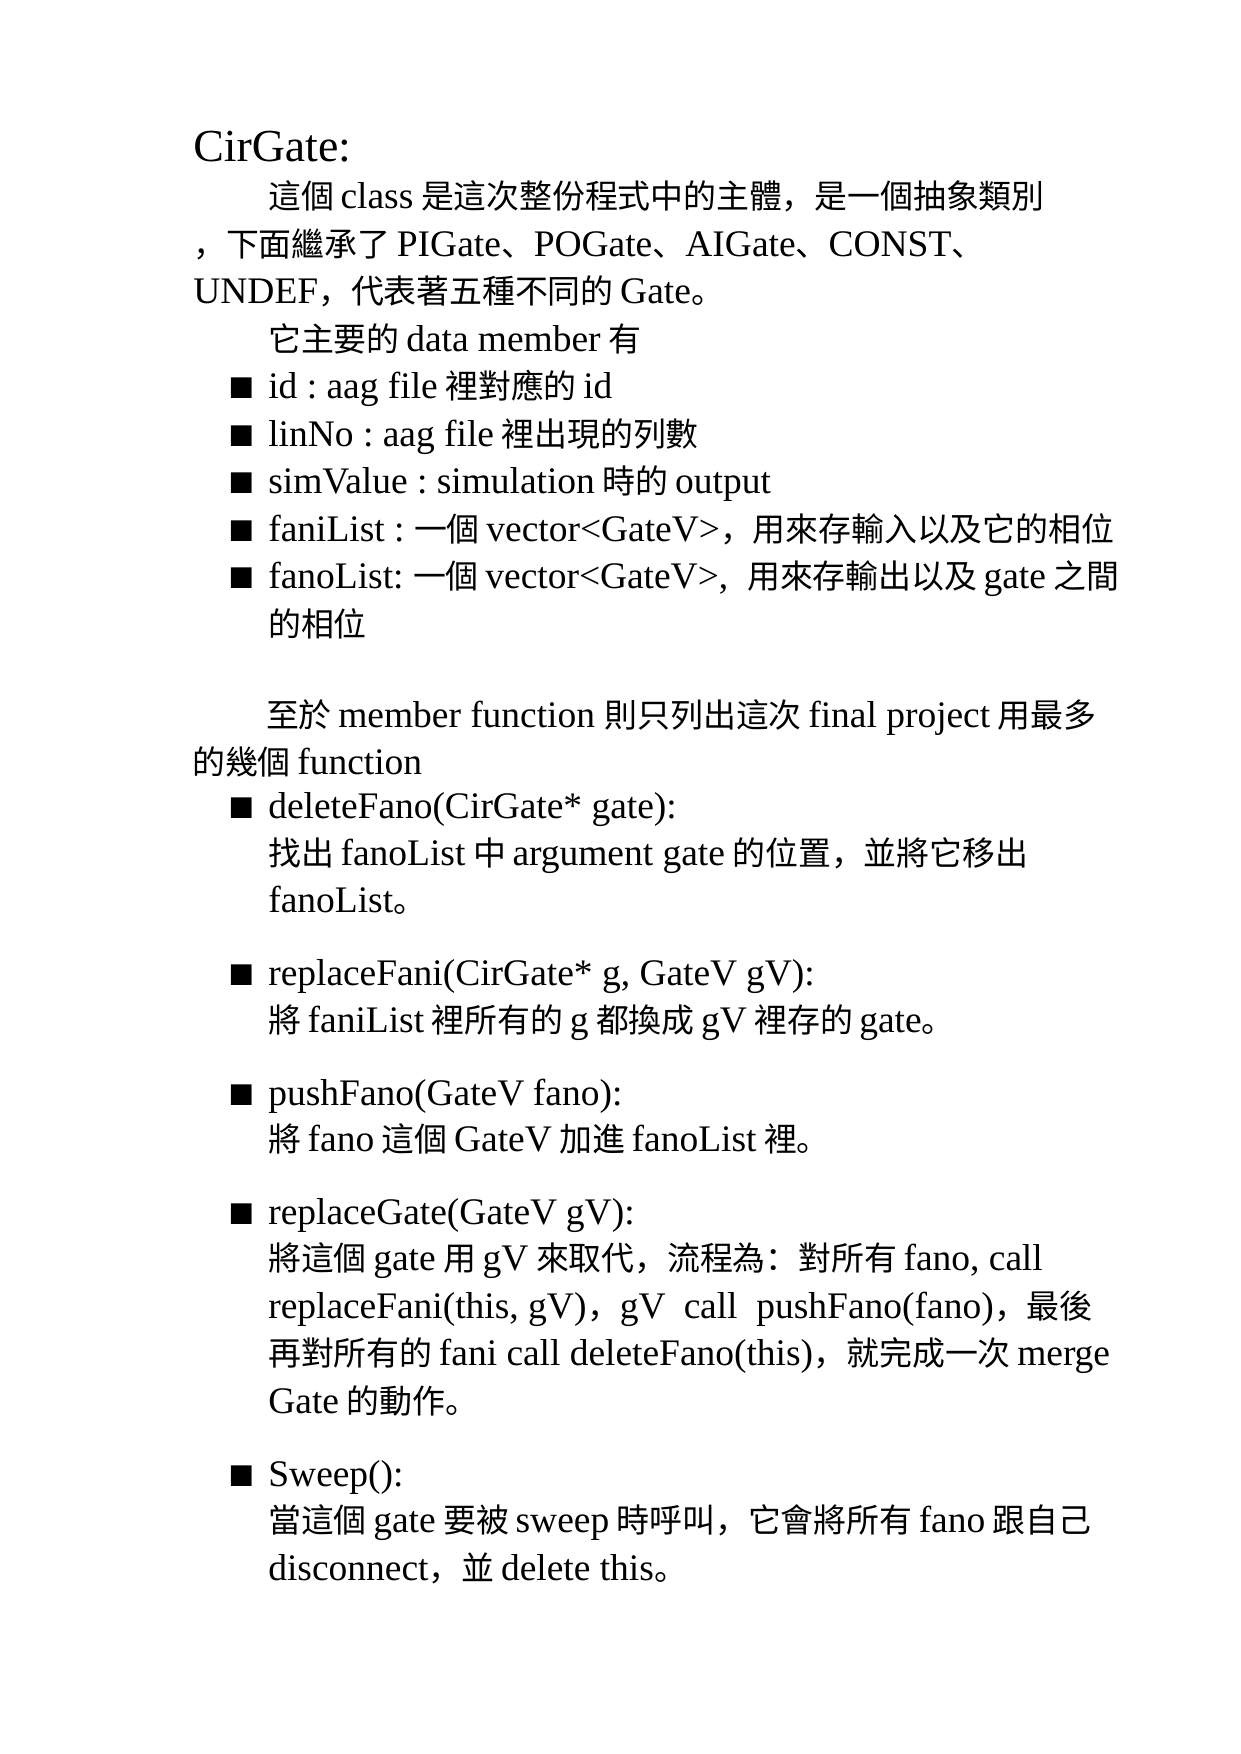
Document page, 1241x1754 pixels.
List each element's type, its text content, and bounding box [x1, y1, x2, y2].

list Sweep(): [231, 1451, 1122, 1494]
list pushFano(GateV fano): [231, 1070, 1122, 1113]
list deleteFano(CirGate* gate): [231, 784, 1122, 827]
list 將faniList裡所有的g都換成gV裡存的gate。 [231, 994, 1122, 1041]
text 至於member function 則只列出這次final project用最多 的幾個function [118, 689, 1122, 784]
list faniList : 一個vector<GateV>，用來存輸入以及它的相位 [231, 503, 1122, 551]
list simValue : simulation時的output [231, 456, 1122, 503]
list fanoList: 一個vector<GateV>, 用來存輸出以及gate之間的相位 [231, 551, 1122, 646]
list 它主要的data member有 [231, 313, 1122, 361]
list linNo : aag file裡出現的列數 [231, 408, 1122, 456]
list ，下面繼承了PIGate、POGate、AIGate、CONST、 [156, 218, 1122, 266]
list 將這個gate用gV來取代，流程為：對所有fano, call replaceFani(this, gV)，gV call pushFano(fano)，最後再對所有的fani call deleteFano(this)，就完成一次merge Gate的動作。 [231, 1233, 1122, 1423]
list CirGate: [156, 118, 1122, 171]
list id : aag file裡對應的id [231, 361, 1122, 408]
list 將fano這個GateV加進fanoList裡。 [231, 1113, 1122, 1161]
list replaceFani(CirGate* g, GateV gV): [231, 951, 1122, 994]
list 找出fanoList中argument gate的位置，並將它移出fanoList。 [231, 827, 1122, 922]
list 這個class是這次整份程式中的主體，是一個抽象類別 [231, 171, 1122, 218]
list UNDEF，代表著五種不同的Gate。 [156, 266, 1122, 313]
list 當這個gate要被sweep時呼叫，它會將所有fano跟自己disconnect，並delete this。 [231, 1494, 1122, 1589]
list replaceGate(GateV gV): [231, 1189, 1122, 1233]
